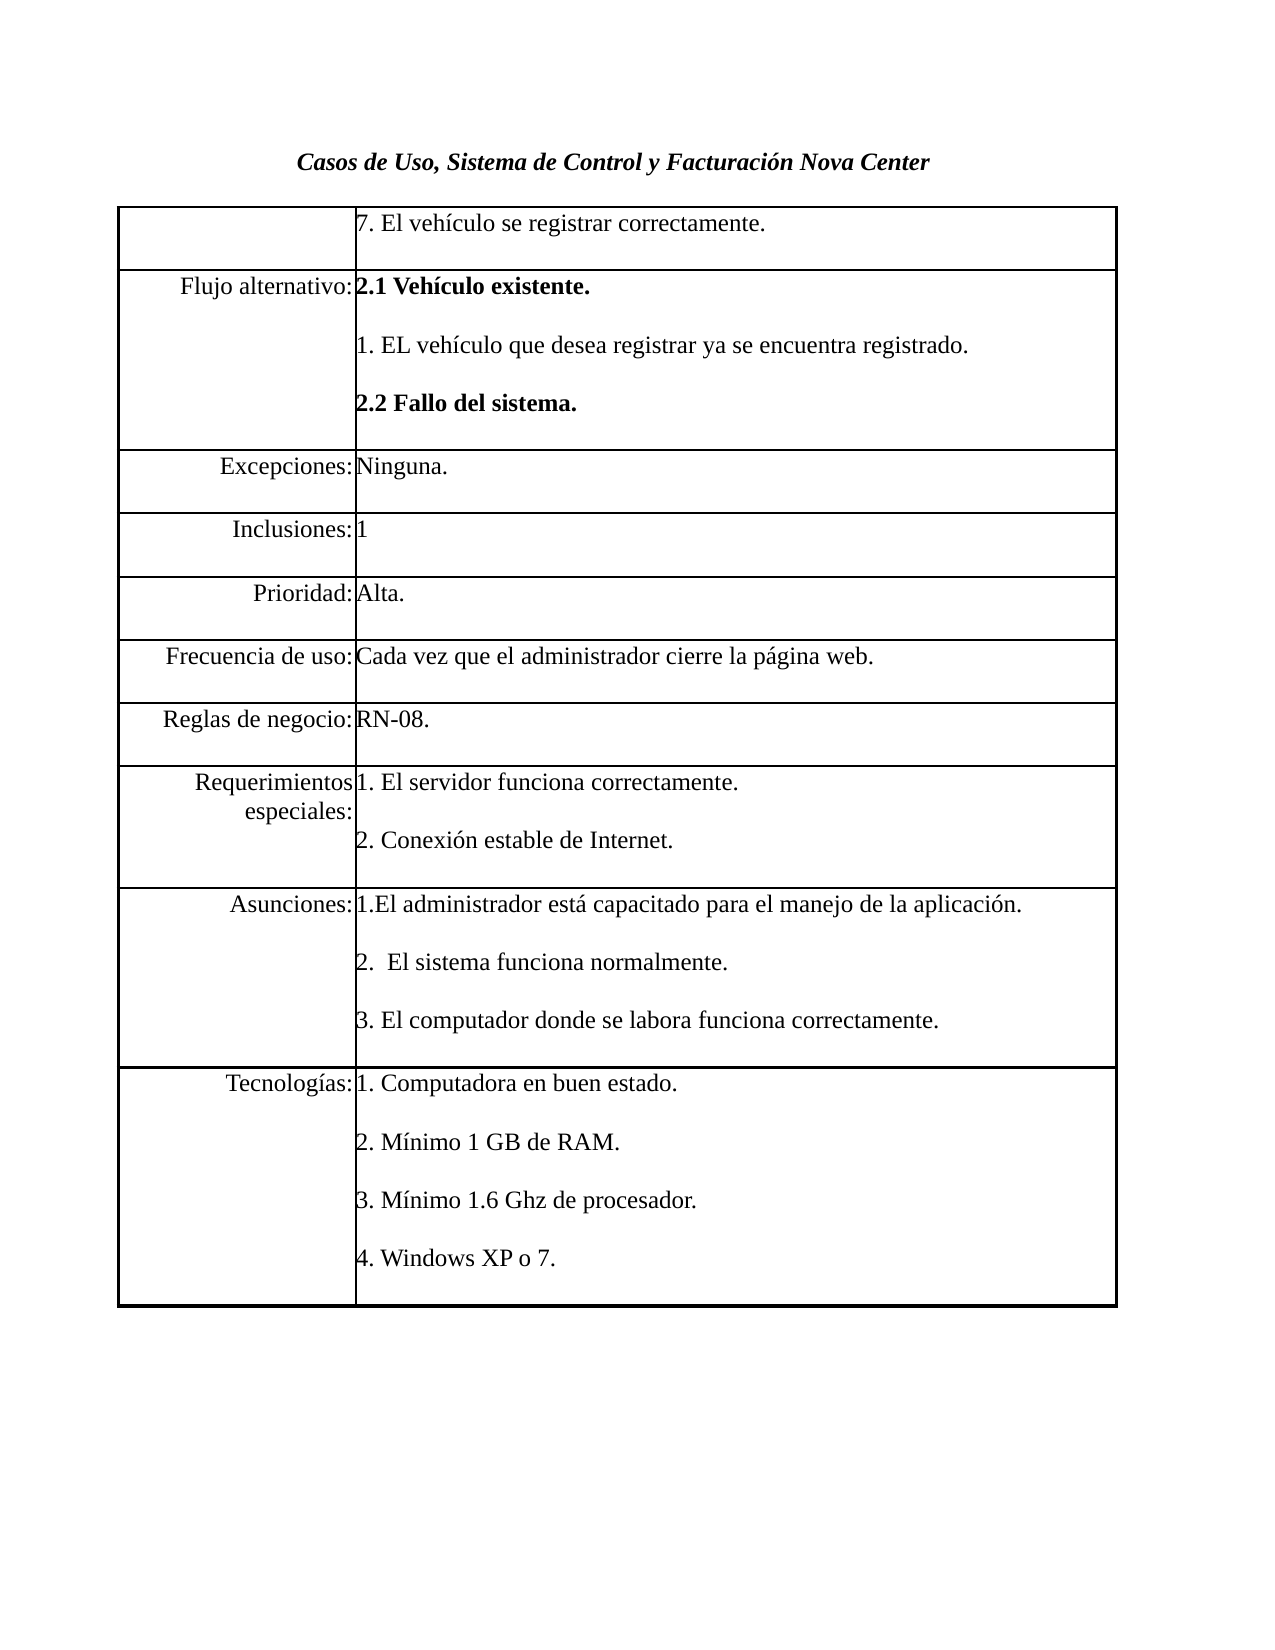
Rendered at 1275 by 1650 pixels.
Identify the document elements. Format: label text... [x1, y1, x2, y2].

table_cell Flujo alternativo: [120, 271, 355, 449]
table_cell Reglas de negocio: [120, 704, 355, 765]
table_cell Tecnologías: [120, 1069, 355, 1304]
table_cell 2.1 Vehículo existente. 1. EL vehículo que desea registrar ya se encuentra registrado. 2.2 Fallo del sistema. [357, 271, 1115, 449]
table_cell [120, 208, 355, 269]
table_cell Alta. [357, 578, 1115, 639]
table_cell 1. El servidor funciona correctamente. 2. Conexión estable de Internet. [357, 767, 1115, 887]
table_cell 7. El vehículo se registrar correctamente. [357, 208, 1115, 269]
table_cell 1 [357, 514, 1115, 576]
table_cell Cada vez que el administrador cierre la página web. [357, 641, 1115, 702]
table_cell Prioridad: [120, 578, 355, 639]
table_cell 1. Computadora en buen estado. 2. Mínimo 1 GB de RAM. 3. Mínimo 1.6 Ghz de procesador. 4. Windows XP o 7. [357, 1069, 1115, 1304]
table_cell Requerimientos especiales: [120, 767, 355, 887]
table_cell RN-08. [357, 704, 1115, 765]
table_cell Excepciones: [120, 451, 355, 512]
table_cell 1.El administrador está capacitado para el manejo de la aplicación. 2. El sistema funciona normalmente. 3. El computador donde se labora funciona correctamente. [357, 889, 1115, 1066]
table_cell Asunciones: [120, 889, 355, 1066]
table_cell Ninguna. [357, 451, 1115, 512]
table_cell Inclusiones: [120, 514, 355, 576]
table_cell Frecuencia de uso: [120, 641, 355, 702]
